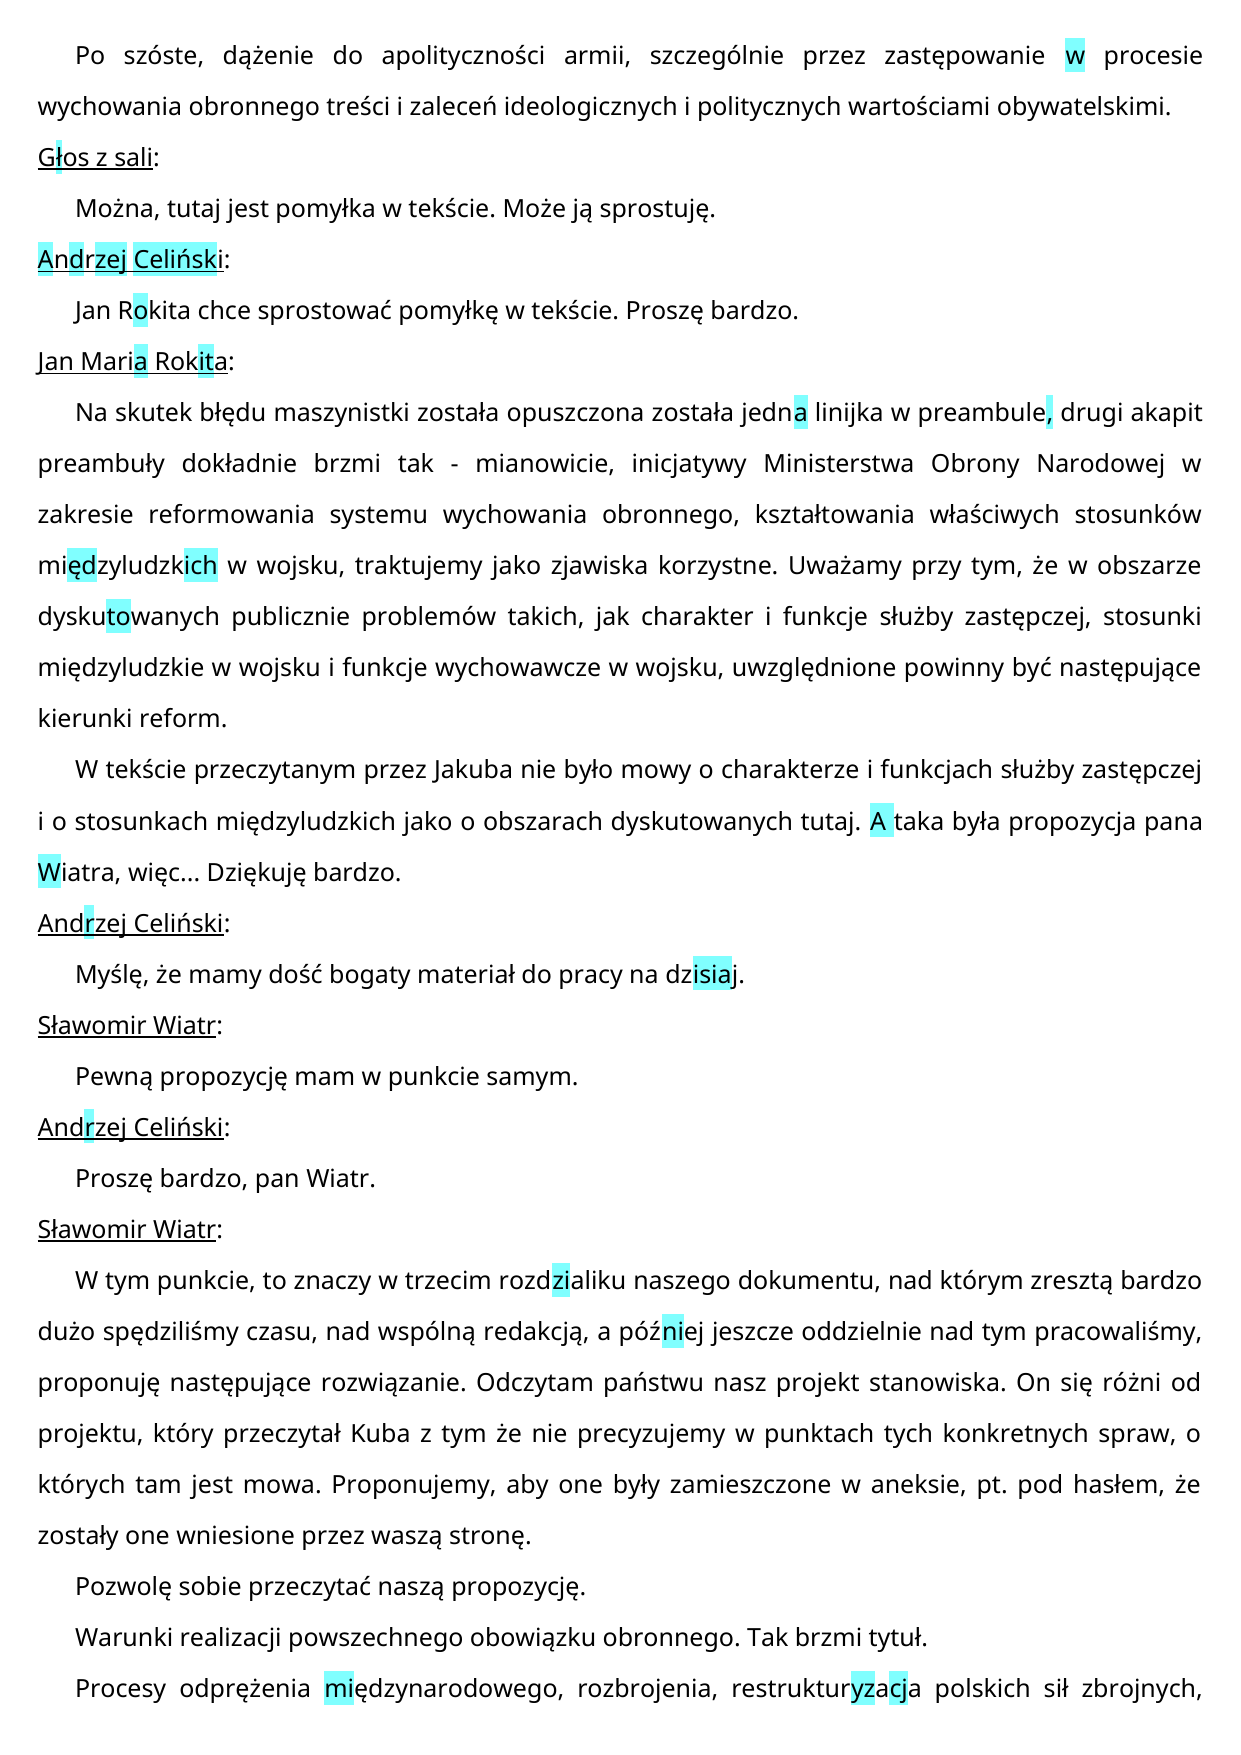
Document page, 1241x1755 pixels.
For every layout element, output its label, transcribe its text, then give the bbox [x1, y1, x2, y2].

text Jan Rokita chce sprostować pomyłkę w tekście. Proszę bardzo. [37, 293, 1203, 327]
text Po szóste, dążenie do apolityczności armii, szczególnie przez zastępowanie w procesie wychowania obronnego treści i zaleceń ideologicznych i politycznych wartościami obywatelskimi. [37, 37, 1203, 123]
text Proszę bardzo, pan Wiatr. [37, 1160, 1203, 1194]
text Warunki realizacji powszechnego obowiązku obronnego. Tak brzmi tytuł. [37, 1620, 1203, 1654]
text Sławomir Wiatr: [37, 1007, 1203, 1041]
text W tekście przeczytanym przez Jakuba nie było mowy o charakterze i funkcjach służby zastępczej i o stosunkach międzyludzkich jako o obszarach dyskutowanych tutaj. A taka była propozycja pana Wiatra, więc... Dziękuję bardzo. [37, 752, 1203, 888]
text Andrzej Celiński: [37, 242, 1203, 276]
text Można, tutaj jest pomyłka w tekście. Może ją sprostuję. [37, 191, 1203, 225]
text Andrzej Celiński: [37, 1109, 1203, 1143]
text Jan Maria Rokita: [37, 344, 1203, 378]
text Pewną propozycję mam w punkcie samym. [37, 1058, 1203, 1092]
text W tym punkcie, to znaczy w trzecim rozdzialiku naszego dokumentu, nad którym zresztą bardzo dużo spędziliśmy czasu, nad wspólną redakcją, a później jeszcze oddzielnie nad tym pracowaliśmy, proponuję następujące rozwiązanie. Odczytam państwu nasz projekt stanowiska. On się różni od projektu, który przeczytał Kuba z tym że nie precyzujemy w punktach tych konkretnych spraw, o których tam jest mowa. Proponujemy, aby one były zamieszczone w aneksie, pt. pod hasłem, że zostały one wniesione przez waszą stronę. [37, 1262, 1203, 1552]
text Sławomir Wiatr: [37, 1211, 1203, 1246]
text Na skutek błędu maszynistki została opuszczona została jedna linijka w preambule, drugi akapit preambuły dokładnie brzmi tak - mianowicie, inicjatywy Ministerstwa Obrony Narodowej w zakresie reformowania systemu wychowania obronnego, kształtowania właściwych stosunków międzyludzkich w wojsku, traktujemy jako zjawiska korzystne. Uważamy przy tym, że w obszarze dyskutowanych publicznie problemów takich, jak charakter i funkcje służby zastępczej, stosunki międzyludzkie w wojsku i funkcje wychowawcze w wojsku, uwzględnione powinny być następujące kierunki reform. [37, 395, 1203, 735]
text Pozwolę sobie przeczytać naszą propozycję. [37, 1569, 1203, 1603]
text Głos z sali: [37, 139, 1203, 174]
text Myślę, że mamy dość bogaty materiał do pracy na dzisiaj. [37, 956, 1203, 990]
text Andrzej Celiński: [37, 905, 1203, 939]
text Procesy odprężenia międzynarodowego, rozbrojenia, restrukturyzacja polskich sił zbrojnych, [37, 1671, 1203, 1705]
